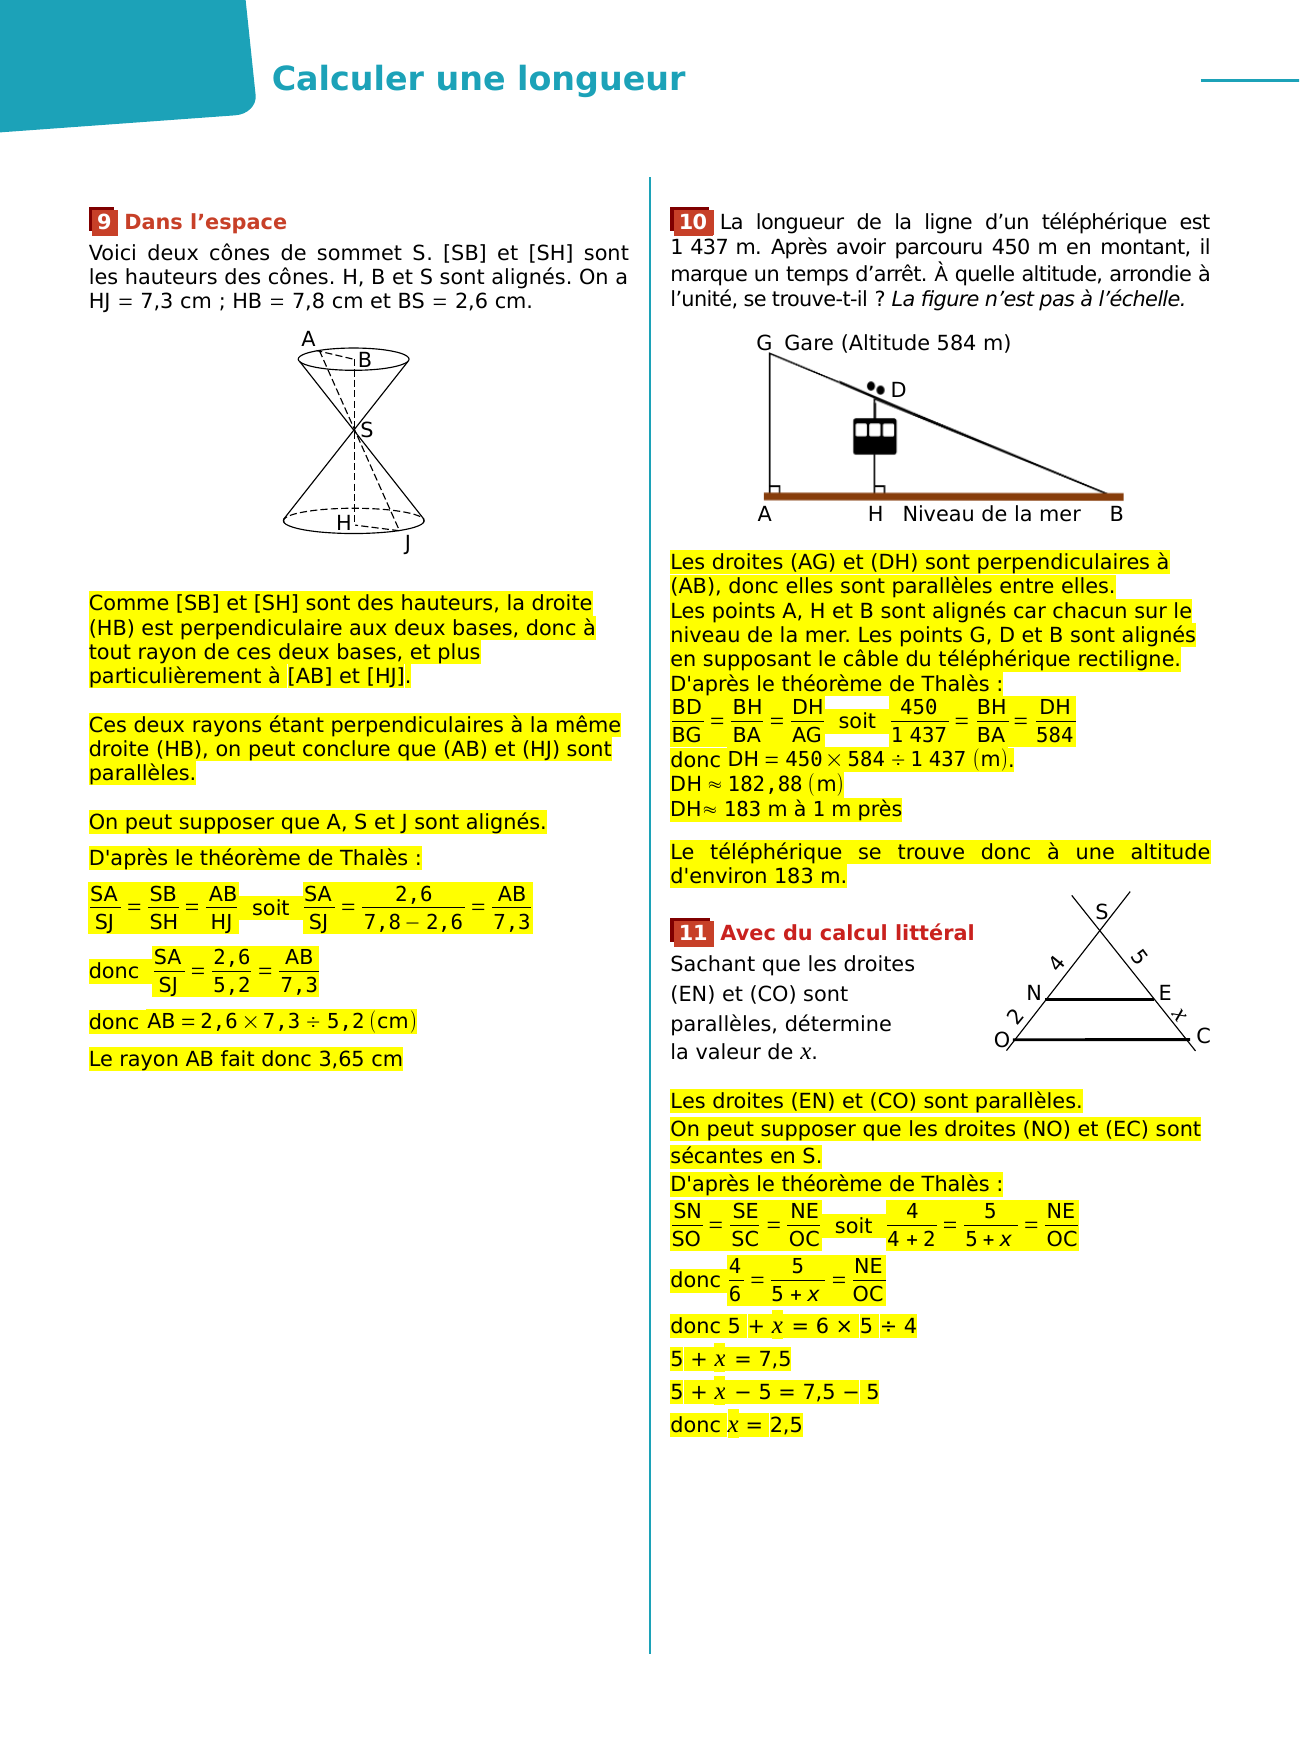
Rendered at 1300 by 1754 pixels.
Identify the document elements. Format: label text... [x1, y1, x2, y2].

text On peut supposer que A, S et J sont alignés. [547, 810, 629, 834]
picture [763, 352, 1125, 502]
subtitle Sachant que les droites [1119, 952, 1211, 976]
list Dans l’espace [114, 207, 629, 235]
subtitle (EN) et (CO) sont [1049, 982, 1151, 998]
list Les droites (AG) et (DH) sont perpendiculaires à (AB), donc elles sont parallèles entre elles. Les points A, H et B sont alignés car chacun sur le niveau de la mer. Les points G, D et B sont alignés en supposant le câble du téléphérique rectiligne. D'après le théorème de Thalès : [670, 550, 1211, 696]
list soit [822, 1238, 886, 1251]
list donc [886, 1255, 1211, 1306]
text soit [533, 882, 629, 934]
list 5 + x = 7,5 [670, 1343, 1211, 1372]
subtitle parallèles, détermine [1167, 1012, 1211, 1036]
text donc [88, 946, 152, 997]
list soit [825, 734, 889, 747]
list Le téléphérique se trouve donc à une altitude d'environ 183 m. [847, 864, 1211, 888]
text donc [417, 1009, 629, 1034]
list donc [670, 1293, 727, 1306]
subtitle parallèles, détermine [670, 1012, 1035, 1036]
subtitle (EN) et (CO) sont [1143, 982, 1211, 1006]
text soit [239, 882, 303, 896]
list 5 + x − 5 = 7,5 − 5 [670, 1376, 1211, 1405]
text D'après le théorème de Thalès : [422, 846, 629, 870]
list donc 5 + x = 6 × 5 ÷ 4 [670, 1310, 1211, 1339]
list soit [1079, 1200, 1211, 1251]
subtitle (EN) et (CO) sont [670, 982, 1058, 1006]
subtitle la valeur de x. [670, 1036, 1211, 1065]
subtitle (EN) et (CO) sont [1043, 1001, 1158, 1006]
text [319, 946, 629, 997]
subtitle Avec du calcul littéral [710, 918, 1098, 946]
subtitle Sachant que les droites [1067, 952, 1134, 976]
list soit [825, 696, 889, 709]
list donc [670, 1255, 727, 1269]
list soit [822, 1200, 886, 1214]
subtitle parallèles, détermine [1020, 1012, 1182, 1036]
subtitle Avec du calcul littéral [1102, 918, 1211, 946]
list donc x = 2,5 [670, 1409, 1211, 1438]
text soit [239, 920, 303, 934]
text Le rayon AB fait donc 3,65 cm [403, 1047, 629, 1071]
list Les droites (EN) et (CO) sont parallèles. On peut supposer que les droites (NO) et (EC) sont sécantes en S. D'après le théorème de Thalès : [670, 1089, 1211, 1197]
text Comme [SB] et [SH] sont des hauteurs, la droite (HB) est perpendiculaire aux deux bases, donc à tout rayon de ces deux bases, et plus particulièrement à [AB] et [HJ]. [411, 591, 629, 688]
list donc . [1008, 747, 1211, 772]
subtitle Sachant que les droites [670, 952, 1081, 976]
list Voici deux cônes de sommet S. [SB] et [SH] sont les hauteurs des cônes. H, B et S sont alignés. On a HJ = 7,3 cm ; HB = 7,8 cm et BS = 2,6 cm. [88, 241, 629, 313]
list soit [1076, 696, 1211, 747]
text Ces deux rayons étant perpendiculaires à la même droite (HB), on peut conclure que (AB) et (HJ) sont parallèles. [196, 713, 629, 785]
subtitle La longueur de la ligne d’un téléphérique est 1 437 m. Après avoir parcouru 450 m en montant, il marque un temps d’arrêt. À quelle altitude, arrondie à l’unité, se trouve-t-il ? La figure n’est pas à l’échelle. [670, 207, 1211, 312]
